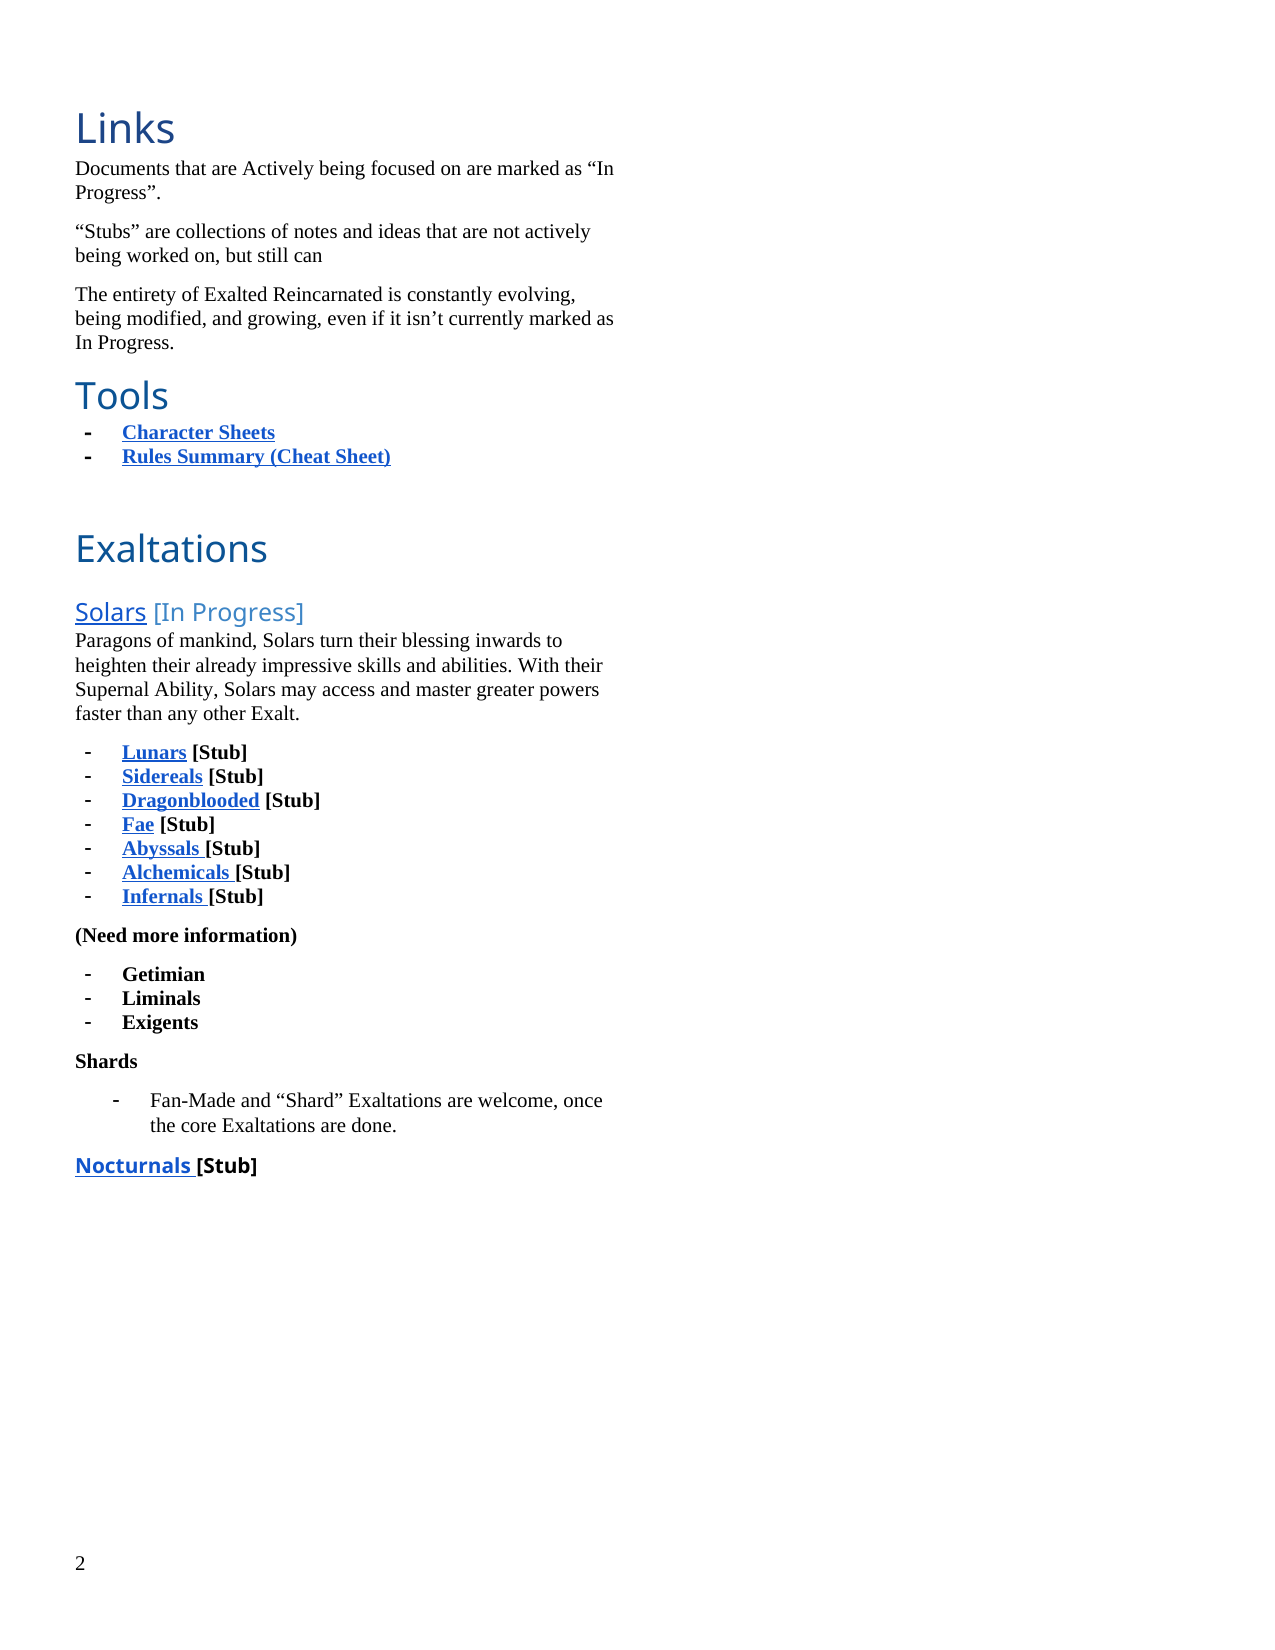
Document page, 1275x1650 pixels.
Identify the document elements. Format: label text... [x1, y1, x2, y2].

list Fae [Stub] [84, 812, 622, 836]
text Nocturnals [Stub] [75, 1152, 622, 1180]
list Getimian [84, 962, 622, 986]
text “Stubs” are collections of notes and ideas that are not actively being worked on, but still can [75, 219, 622, 267]
text Documents that are Actively being focused on are marked as “In Progress”. [75, 156, 622, 204]
list Infernals [Stub] [84, 884, 622, 908]
subtitle Links [75, 99, 622, 156]
list Alchemicals [Stub] [84, 860, 622, 884]
list Exigents [84, 1010, 622, 1034]
subtitle Exaltations [75, 522, 622, 573]
list Liminals [84, 986, 622, 1010]
list Rules Summary (Cheat Sheet) [84, 444, 622, 468]
text (Need more information) [75, 923, 622, 947]
list Dragonblooded [Stub] [84, 788, 622, 812]
subtitle Solars [In Progress] [75, 594, 622, 628]
text Paragons of mankind, Solars turn their blessing inwards to heighten their already impressive skills and abilities. With their Supernal Ability, Solars may access and master greater powers faster than any other Exalt. [75, 628, 622, 725]
list Character Sheets [84, 420, 622, 444]
text Shards [75, 1049, 622, 1073]
list Lunars [Stub] [84, 740, 622, 764]
list Abyssals [Stub] [84, 836, 622, 860]
text The entirety of Exalted Reincarnated is constantly evolving, being modified, and growing, even if it isn’t currently marked as In Progress. [75, 282, 622, 354]
subtitle Tools [75, 369, 622, 420]
list Sidereals [Stub] [84, 764, 622, 788]
list Fan-Made and “Shard” Exaltations are welcome, once the core Exaltations are done. [112, 1088, 622, 1137]
